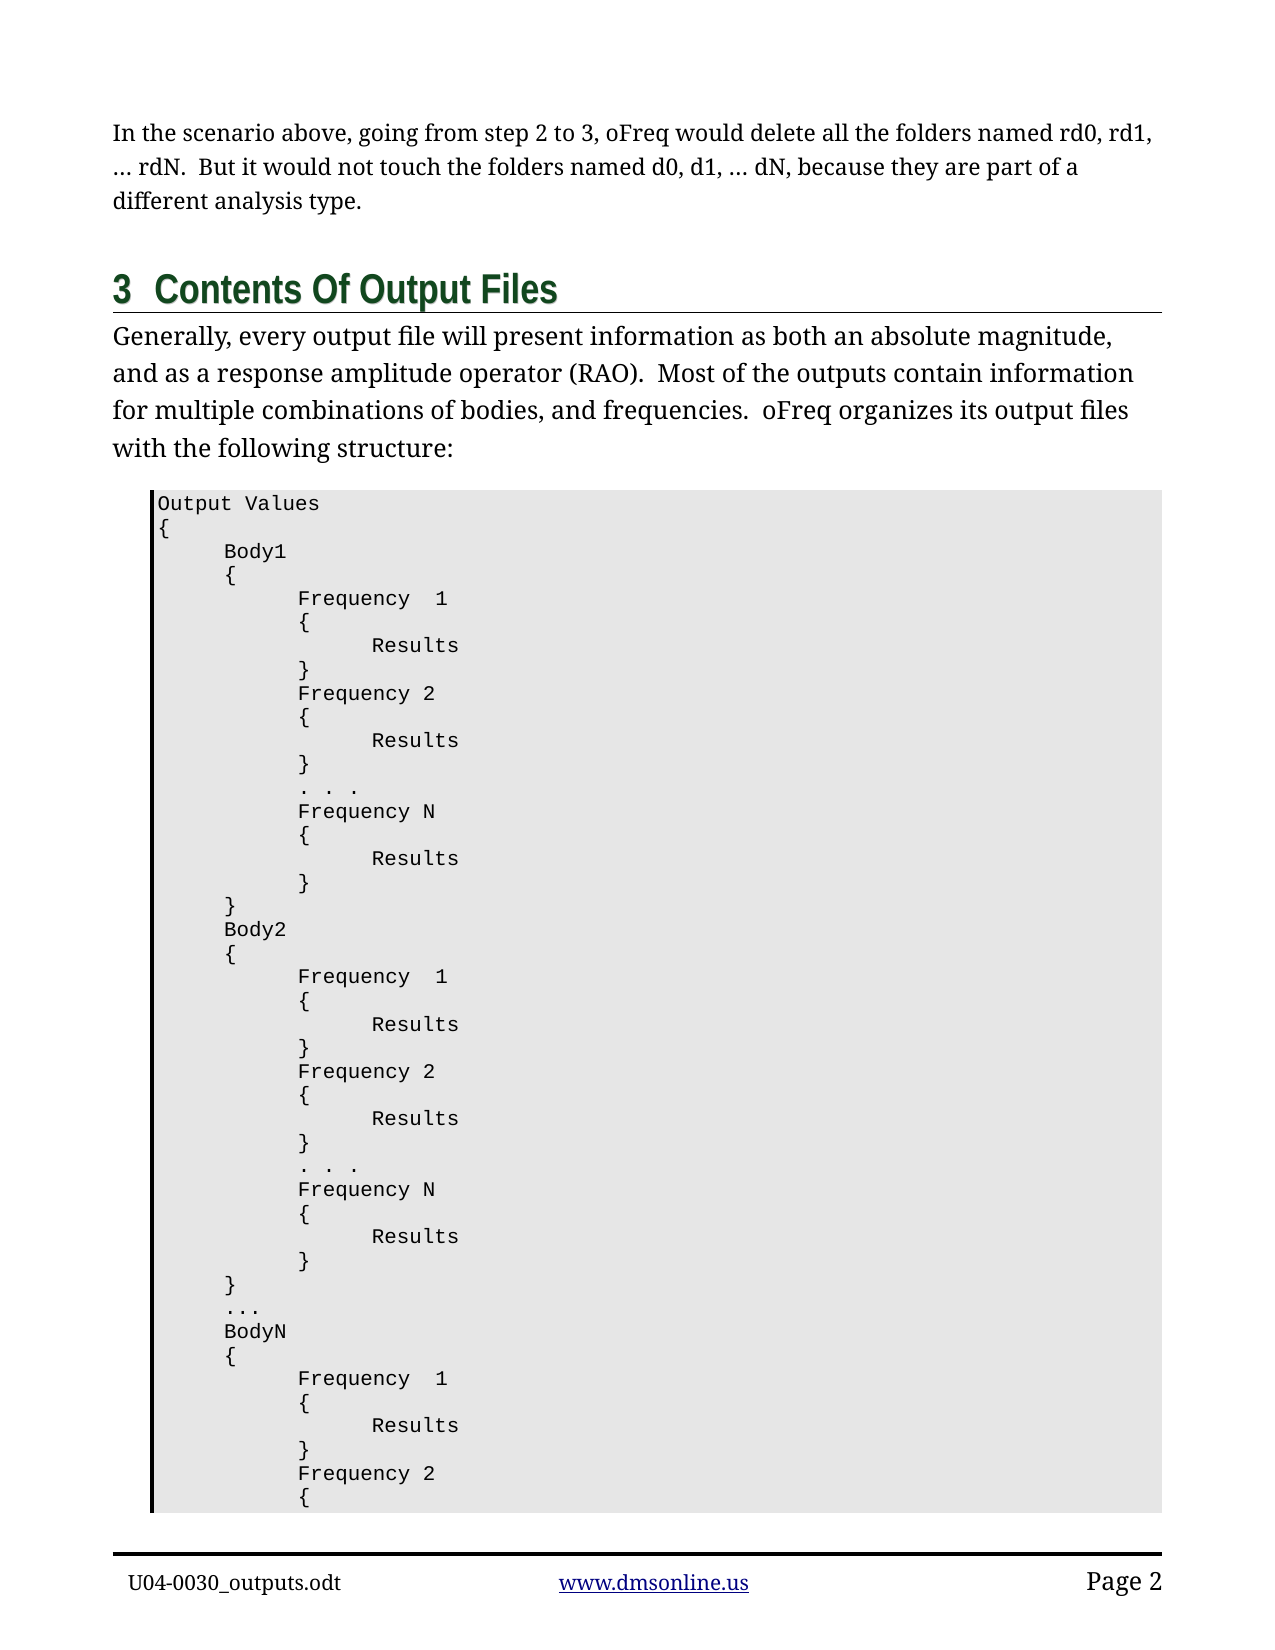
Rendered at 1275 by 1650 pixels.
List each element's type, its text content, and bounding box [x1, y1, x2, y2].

text } [154, 1132, 1162, 1155]
text Frequency 2 [154, 682, 1162, 706]
text Body1 [154, 541, 1162, 564]
text Frequency 2 [154, 1061, 1162, 1084]
text } [154, 1439, 1162, 1463]
text Results [154, 1226, 1162, 1250]
text } [154, 895, 1162, 919]
text } [154, 1250, 1162, 1274]
text { [154, 1486, 1162, 1513]
text { [154, 1084, 1162, 1108]
text Results [154, 1013, 1162, 1037]
text Results [154, 1416, 1162, 1439]
text Frequency 1 [154, 1368, 1162, 1392]
text Frequency 1 [154, 966, 1162, 990]
text . . . [154, 777, 1162, 801]
text Frequency N [154, 1179, 1162, 1203]
text In the scenario above, going from step 2 to 3, oFreq would delete all the folders named rd0, rd1, … rdN. But it would not touch the folders named d0, d1, … dN, because they are part of a different analysis type. [112, 117, 1162, 217]
text { [154, 1203, 1162, 1226]
text { [154, 706, 1162, 730]
text Results [154, 730, 1162, 753]
subtitle Contents of Output Files [112, 265, 1162, 313]
text ... [154, 1297, 1162, 1321]
text Generally, every output file will present information as both an absolute magnitude, and as a response amplitude operator (RAO). Most of the outputs contain information for multiple combinations of bodies, and frequencies. oFreq organizes its output files with the following structure: [112, 318, 1162, 464]
text Output Values [154, 490, 1162, 517]
text { [154, 517, 1162, 541]
text { [154, 612, 1162, 635]
text } [154, 659, 1162, 682]
text Frequency 1 [154, 588, 1162, 612]
text { [154, 990, 1162, 1013]
text BodyN [154, 1321, 1162, 1344]
text { [154, 1392, 1162, 1416]
text Results [154, 635, 1162, 659]
text Results [154, 848, 1162, 872]
text . . . [154, 1155, 1162, 1179]
text { [154, 1344, 1162, 1368]
text { [154, 943, 1162, 966]
text Frequency N [154, 801, 1162, 824]
text Results [154, 1108, 1162, 1132]
text Frequency 2 [154, 1463, 1162, 1486]
text } [154, 1037, 1162, 1061]
text { [154, 824, 1162, 848]
text } [154, 753, 1162, 777]
text } [154, 872, 1162, 895]
text { [154, 564, 1162, 588]
text } [154, 1274, 1162, 1297]
text Body2 [154, 919, 1162, 943]
